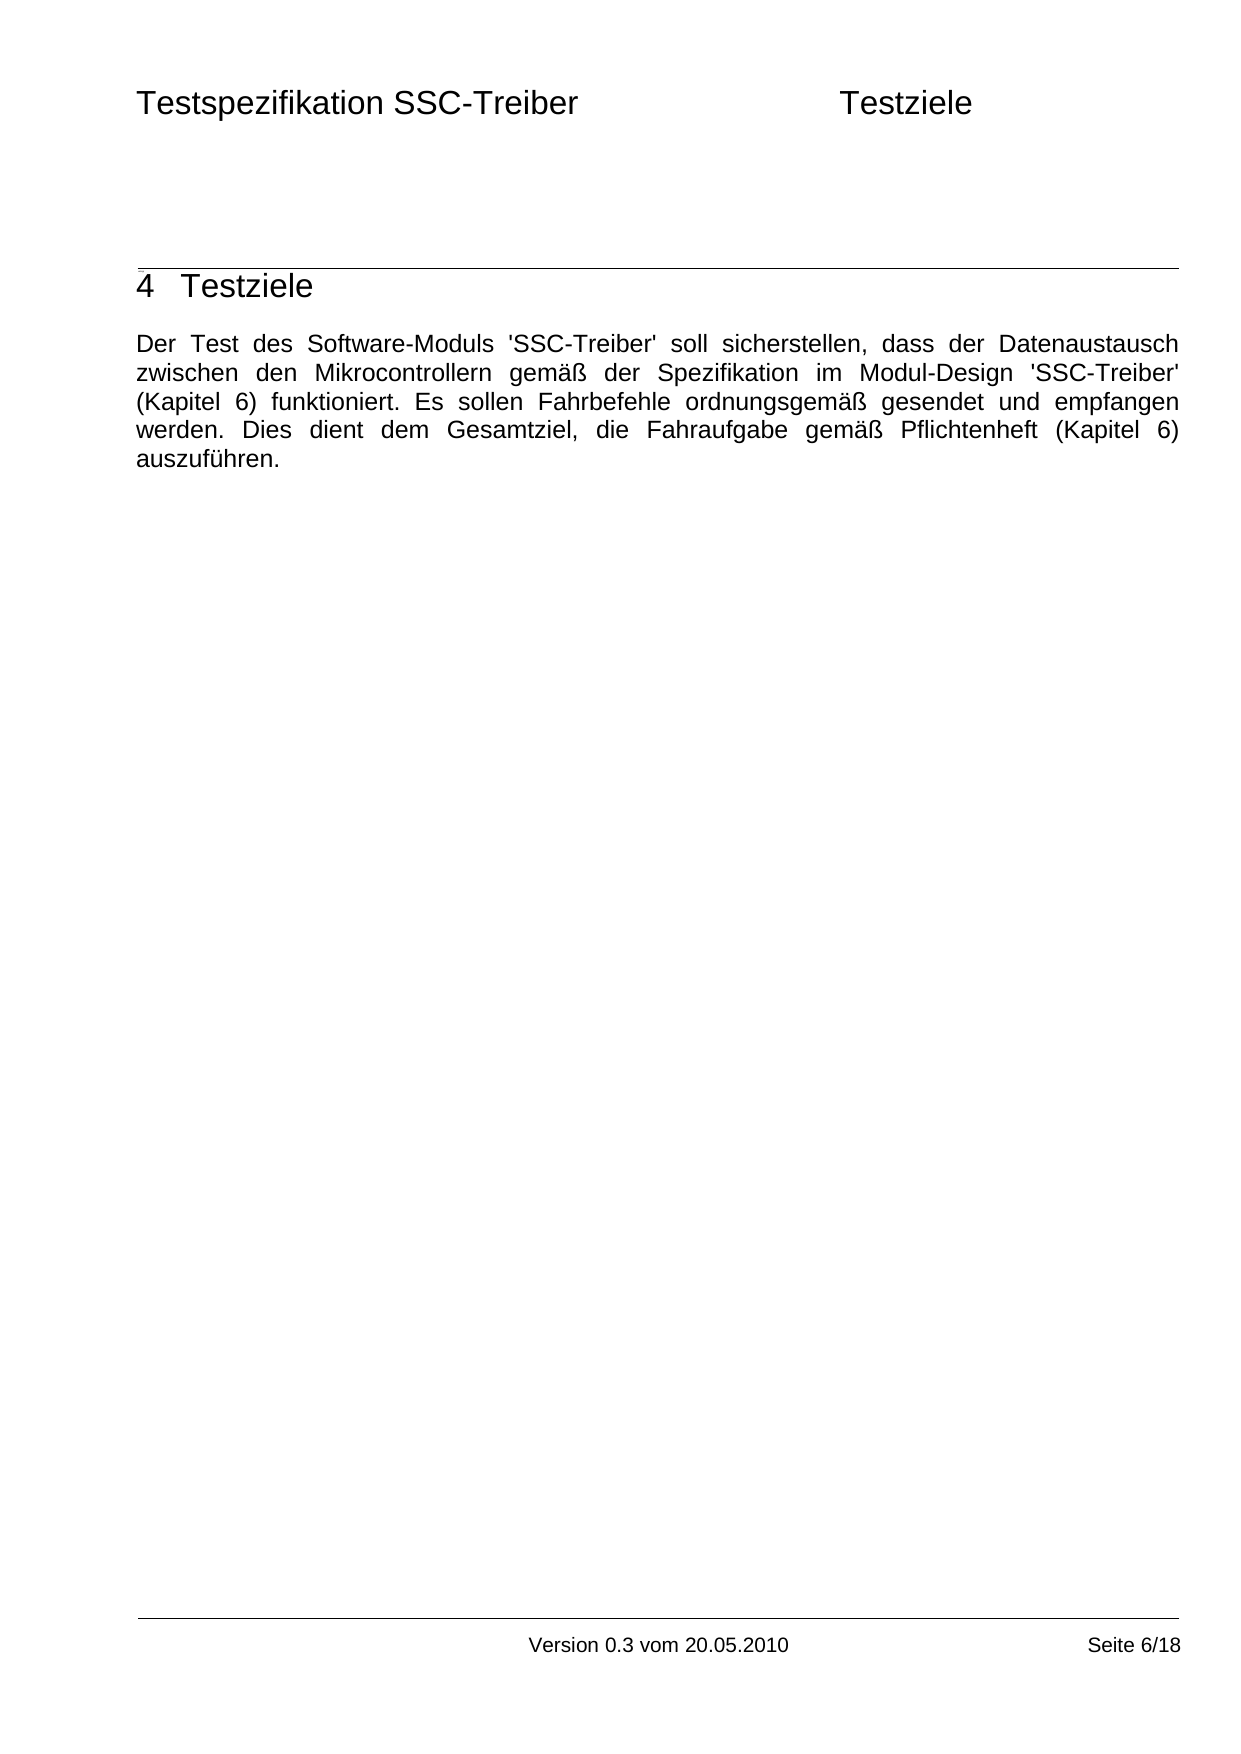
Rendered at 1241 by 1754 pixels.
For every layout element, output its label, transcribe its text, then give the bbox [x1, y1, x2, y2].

subtitle Testziele [136, 289, 1181, 304]
text Der Test des Software-Moduls 'SSC-Treiber' soll sicherstellen, dass der Datenaustausch zwischen den Mikrocontrollern gemäß der Spezifikation im Modul-Design 'SSC-Treiber' (Kapitel 6) funktioniert. Es sollen Fahrbefehle ordnungsgemäß gesendet und empfangen werden. Dies dient dem Gesamtziel, die Fahraufgabe gemäß Pflichtenheft (Kapitel 6) auszuführen. [136, 329, 1181, 473]
